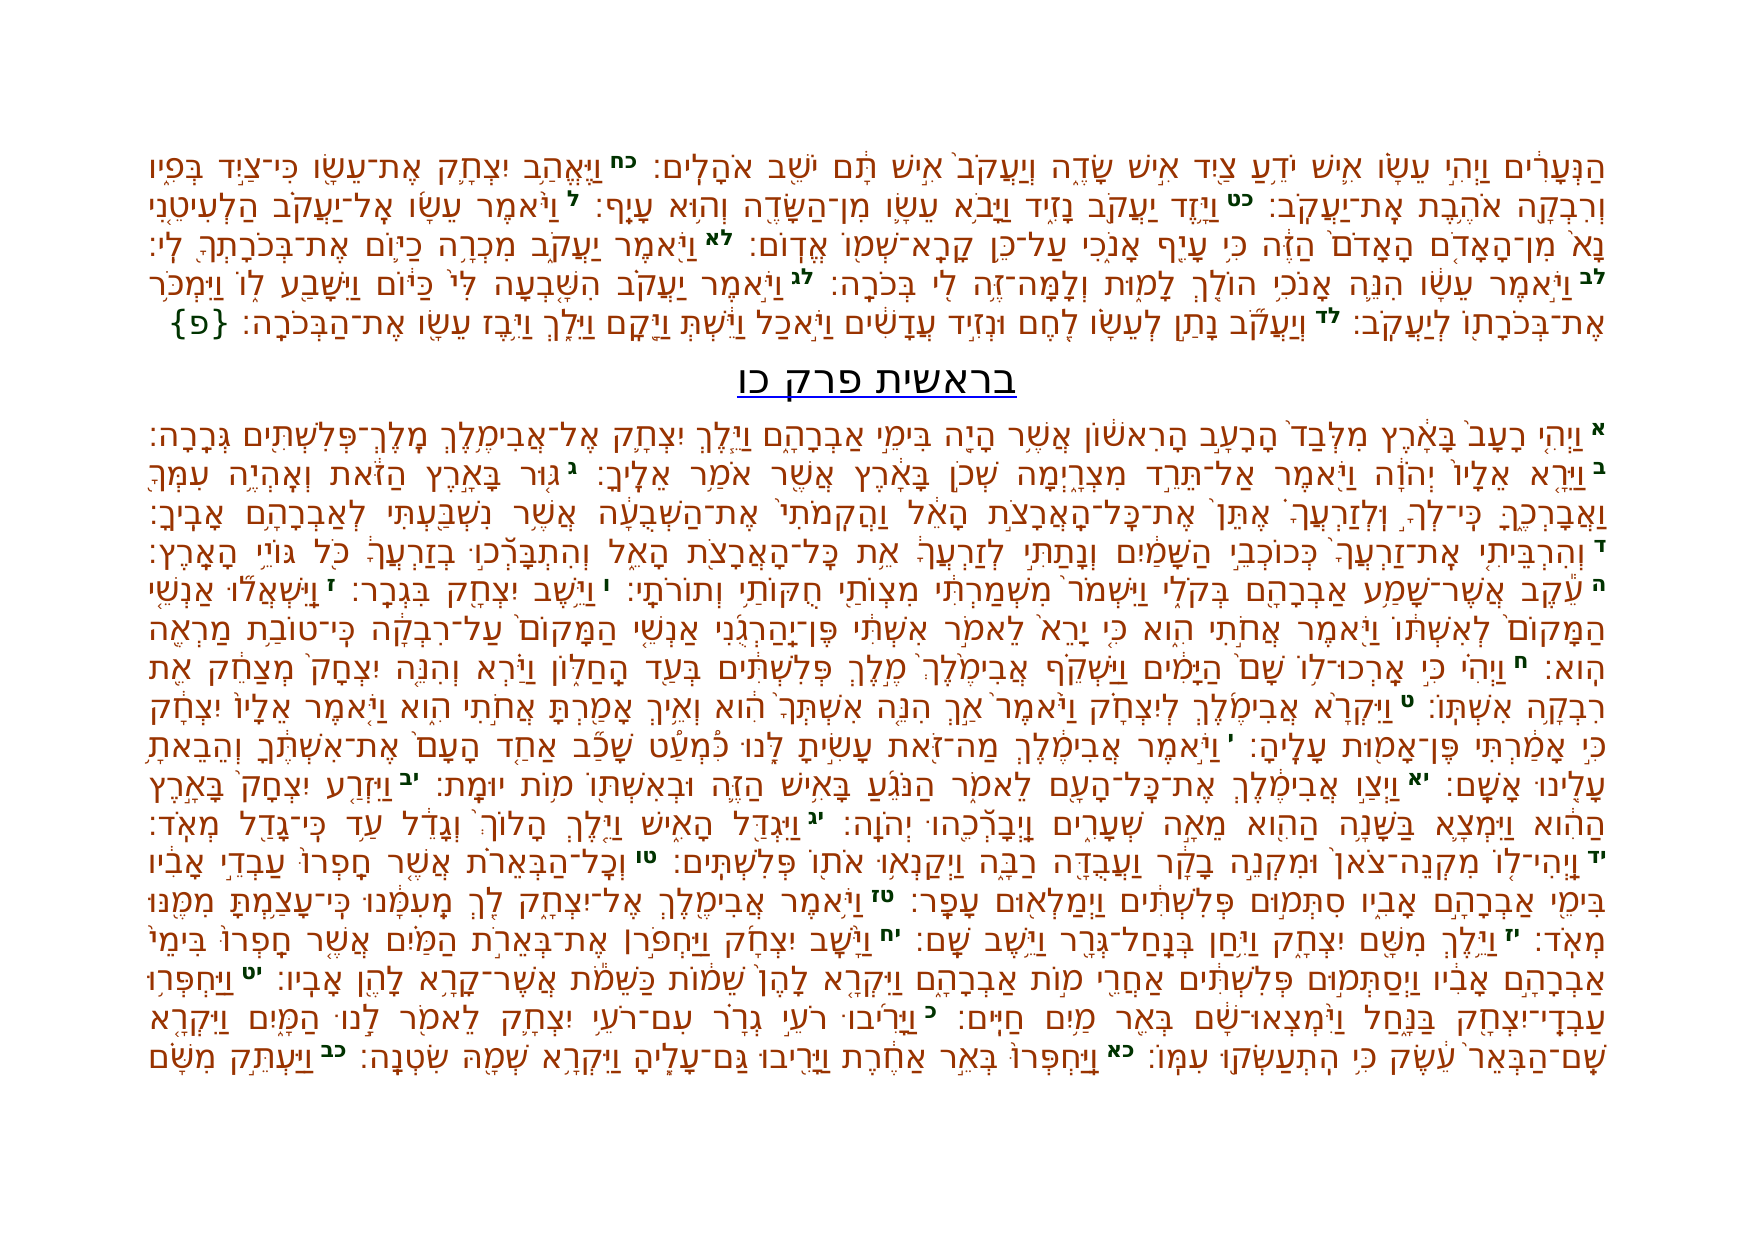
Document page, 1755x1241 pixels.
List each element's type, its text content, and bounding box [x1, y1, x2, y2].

text בראשית פרק כו [148, 354, 1606, 403]
text הַנְּעָרִ֔ים וַיְהִ֣י עֵשָׂ֗ו אִ֛ישׁ יֹדֵ֥עַ צַ֖יִד אִ֣ישׁ שָׂדֶ֑ה וְיַעֲקֹב֙ אִ֣ישׁ תָּ֔ם יֹשֵׁ֖ב אֹהָלִֽים׃ כח וַיֶּאֱהַ֥ב יִצְחָ֛ק אֶת־עֵשָׂ֖ו כִּי־צַ֣יִד בְּפִ֑יו וְרִבְקָ֖ה אֹהֶ֥בֶת אֶֽת־יַעֲקֹֽב׃ כט וַיָּ֥זֶד יַעֲקֹ֖ב נָזִ֑יד וַיָּבֹ֥א עֵשָׂ֛ו מִן־הַשָּׂדֶ֖ה וְה֥וּא עָיֵֽף׃ ל וַיֹּ֨אמֶר עֵשָׂ֜ו אֶֽל־יַעֲקֹ֗ב הַלְעִיטֵ֤נִי נָא֙ מִן־הָאָדֹ֤ם הָאָדֹם֙ הַזֶּ֔ה כִּ֥י עָיֵ֖ף אָנֹ֑כִי עַל־כֵּ֥ן קָרָֽא־שְׁמ֖וֹ אֱדֽוֹם׃ לא וַיֹּ֖אמֶר יַעֲקֹ֑ב מִכְרָ֥ה כַיּ֛וֹם אֶת־בְּכֹרָתְךָ֖ לִֽי׃ לב וַיֹּ֣אמֶר עֵשָׂ֔ו הִנֵּ֛ה אָנֹכִ֥י הוֹלֵ֖ךְ לָמ֑וּת וְלָמָּה־זֶּ֥ה לִ֖י בְּכֹרָֽה׃ לג וַיֹּ֣אמֶר יַעֲקֹ֗ב הִשָּׁ֤בְעָה לִּי֙ כַּיּ֔וֹם וַיִּשָּׁבַ֖ע ל֑וֹ וַיִּמְכֹּ֥ר אֶת־בְּכֹרָת֖וֹ לְיַעֲקֹֽב׃ לד וְיַעֲקֹ֞ב נָתַ֣ן לְעֵשָׂ֗ו לֶ֚חֶם וּנְזִ֣יד עֲדָשִׁ֔ים וַיֹּ֣אכַל וַיֵּ֔שְׁתְּ וַיָּ֖קׇם וַיֵּלַ֑ךְ וַיִּ֥בֶז עֵשָׂ֖ו אֶת־הַבְּכֹרָֽה׃ {פ} [148, 148, 1606, 342]
text א וַיְהִ֤י רָעָב֙ בָּאָ֔רֶץ מִלְּבַד֙ הָרָעָ֣ב הָרִאשׁ֔וֹן אֲשֶׁ֥ר הָיָ֖ה בִּימֵ֣י אַבְרָהָ֑ם וַיֵּ֧לֶךְ יִצְחָ֛ק אֶל־אֲבִימֶ֥לֶךְ מֶֽלֶךְ־פְּלִשְׁתִּ֖ים גְּרָֽרָה׃ ב וַיֵּרָ֤א אֵלָיו֙ יְהֹוָ֔ה וַיֹּ֖אמֶר אַל־תֵּרֵ֣ד מִצְרָ֑יְמָה שְׁכֹ֣ן בָּאָ֔רֶץ אֲשֶׁ֖ר אֹמַ֥ר אֵלֶֽיךָ׃ ג גּ֚וּר בָּאָ֣רֶץ הַזֹּ֔את וְאֶֽהְיֶ֥ה עִמְּךָ֖ וַאֲבָרְכֶ֑ךָּ כִּֽי־לְךָ֣ וּֽלְזַרְעֲךָ֗ אֶתֵּן֙ אֶת־כׇּל־הָֽאֲרָצֹ֣ת הָאֵ֔ל וַהֲקִֽמֹתִי֙ אֶת־הַשְּׁבֻעָ֔ה אֲשֶׁ֥ר נִשְׁבַּ֖עְתִּי לְאַבְרָהָ֥ם אָבִֽיךָ׃ ד וְהִרְבֵּיתִ֤י אֶֽת־זַרְעֲךָ֙ כְּכוֹכְבֵ֣י הַשָּׁמַ֔יִם וְנָתַתִּ֣י לְזַרְעֲךָ֔ אֵ֥ת כׇּל־הָאֲרָצֹ֖ת הָאֵ֑ל וְהִתְבָּרְﬞכ֣וּ בְזַרְעֲךָ֔ כֹּ֖ל גּוֹיֵ֥י הָאָֽרֶץ׃ ה עֵ֕קֶב אֲשֶׁר־שָׁמַ֥ע אַבְרָהָ֖ם בְּקֹלִ֑י וַיִּשְׁמֹר֙ מִשְׁמַרְתִּ֔י מִצְוֺתַ֖י חֻקּוֹתַ֥י וְתוֹרֹתָֽי׃ ו וַיֵּ֥שֶׁב יִצְחָ֖ק בִּגְרָֽר׃ ז וַֽיִּשְׁאֲל֞וּ אַנְשֵׁ֤י הַמָּקוֹם֙ לְאִשְׁתּ֔וֹ וַיֹּ֖אמֶר אֲחֹ֣תִי הִ֑וא כִּ֤י יָרֵא֙ לֵאמֹ֣ר אִשְׁתִּ֔י פֶּן־יַֽהַרְגֻ֜נִי אַנְשֵׁ֤י הַמָּקוֹם֙ עַל־רִבְקָ֔ה כִּֽי־טוֹבַ֥ת מַרְאֶ֖ה הִֽוא׃ ח וַיְהִ֗י כִּ֣י אָֽרְכוּ־ל֥וֹ שָׁם֙ הַיָּמִ֔ים וַיַּשְׁקֵ֗ף אֲבִימֶ֙לֶךְ֙ מֶ֣לֶךְ פְּלִשְׁתִּ֔ים בְּעַ֖ד הַֽחַלּ֑וֹן וַיַּ֗רְא וְהִנֵּ֤ה יִצְחָק֙ מְצַחֵ֔ק אֵ֖ת רִבְקָ֥ה אִשְׁתּֽוֹ׃ ט וַיִּקְרָ֨א אֲבִימֶ֜לֶךְ לְיִצְחָ֗ק וַיֹּ֙אמֶר֙ אַ֣ךְ הִנֵּ֤ה אִשְׁתְּךָ֙ הִ֔וא וְאֵ֥יךְ אָמַ֖רְתָּ אֲחֹ֣תִי הִ֑וא וַיֹּ֤אמֶר אֵלָיו֙ יִצְחָ֔ק כִּ֣י אָמַ֔רְתִּי פֶּן־אָמ֖וּת עָלֶֽיהָ׃ י וַיֹּ֣אמֶר אֲבִימֶ֔לֶךְ מַה־זֹּ֖את עָשִׂ֣יתָ לָּ֑נוּ כִּ֠מְעַ֠ט שָׁכַ֞ב אַחַ֤ד הָעָם֙ אֶת־אִשְׁתֶּ֔ךָ וְהֵבֵאתָ֥ עָלֵ֖ינוּ אָשָֽׁם׃ יא וַיְצַ֣ו אֲבִימֶ֔לֶךְ אֶת־כׇּל־הָעָ֖ם לֵאמֹ֑ר הַנֹּגֵ֜עַ בָּאִ֥ישׁ הַזֶּ֛ה וּבְאִשְׁתּ֖וֹ מ֥וֹת יוּמָֽת׃ יב וַיִּזְרַ֤ע יִצְחָק֙ בָּאָ֣רֶץ הַהִ֔וא וַיִּמְצָ֛א בַּשָּׁנָ֥ה הַהִ֖וא מֵאָ֣ה שְׁעָרִ֑ים וַֽיְבָרְﬞכֵ֖הוּ יְהֹוָֽה׃ יג וַיִּגְדַּ֖ל הָאִ֑ישׁ וַיֵּ֤לֶךְ הָלוֹךְ֙ וְגָדֵ֔ל עַ֥ד כִּֽי־גָדַ֖ל מְאֹֽד׃ יד וַֽיְהִי־ל֤וֹ מִקְנֵה־צֹאן֙ וּמִקְנֵ֣ה בָקָ֔ר וַעֲבֻדָּ֖ה רַבָּ֑ה וַיְקַנְא֥וּ אֹת֖וֹ פְּלִשְׁתִּֽים׃ טו וְכׇל־הַבְּאֵרֹ֗ת אֲשֶׁ֤ר חָֽפְרוּ֙ עַבְדֵ֣י אָבִ֔יו בִּימֵ֖י אַבְרָהָ֣ם אָבִ֑יו סִתְּמ֣וּם פְּלִשְׁתִּ֔ים וַיְמַלְא֖וּם עָפָֽר׃ טז וַיֹּ֥אמֶר אֲבִימֶ֖לֶךְ אֶל־יִצְחָ֑ק לֵ֚ךְ מֵֽעִמָּ֔נוּ כִּֽי־עָצַ֥מְתָּ מִמֶּ֖נּוּ מְאֹֽד׃ יז וַיֵּ֥לֶךְ מִשָּׁ֖ם יִצְחָ֑ק וַיִּ֥חַן בְּנַֽחַל־גְּרָ֖ר וַיֵּ֥שֶׁב שָֽׁם׃ יח וַיָּ֨שׇׁב יִצְחָ֜ק וַיַּחְפֹּ֣ר׀ אֶת־בְּאֵרֹ֣ת הַמַּ֗יִם אֲשֶׁ֤ר חָֽפְרוּ֙ בִּימֵי֙ אַבְרָהָ֣ם אָבִ֔יו וַיְסַתְּמ֣וּם פְּלִשְׁתִּ֔ים אַחֲרֵ֖י מ֣וֹת אַבְרָהָ֑ם וַיִּקְרָ֤א לָהֶן֙ שֵׁמ֔וֹת כַּשֵּׁמֹ֕ת אֲשֶׁר־קָרָ֥א לָהֶ֖ן אָבִֽיו׃ יט וַיַּחְפְּר֥וּ עַבְדֵֽי־יִצְחָ֖ק בַּנָּ֑חַל וַיִּ֨מְצְאוּ־שָׁ֔ם בְּאֵ֖ר מַ֥יִם חַיִּֽים׃ כ וַיָּרִ֜יבוּ רֹעֵ֣י גְרָ֗ר עִם־רֹעֵ֥י יִצְחָ֛ק לֵאמֹ֖ר לָ֣נוּ הַמָּ֑יִם וַיִּקְרָ֤א שֵֽׁם־הַבְּאֵר֙ עֵ֔שֶׂק כִּ֥י הִֽתְעַשְּׂק֖וּ עִמּֽוֹ׃ כא וַֽיַּחְפְּרוּ֙ בְּאֵ֣ר אַחֶ֔רֶת וַיָּרִ֖יבוּ גַּם־עָלֶ֑יהָ וַיִּקְרָ֥א שְׁמָ֖הּ שִׂטְנָֽה׃ כב וַיַּעְתֵּ֣ק מִשָּׁ֗ם [148, 416, 1606, 1076]
